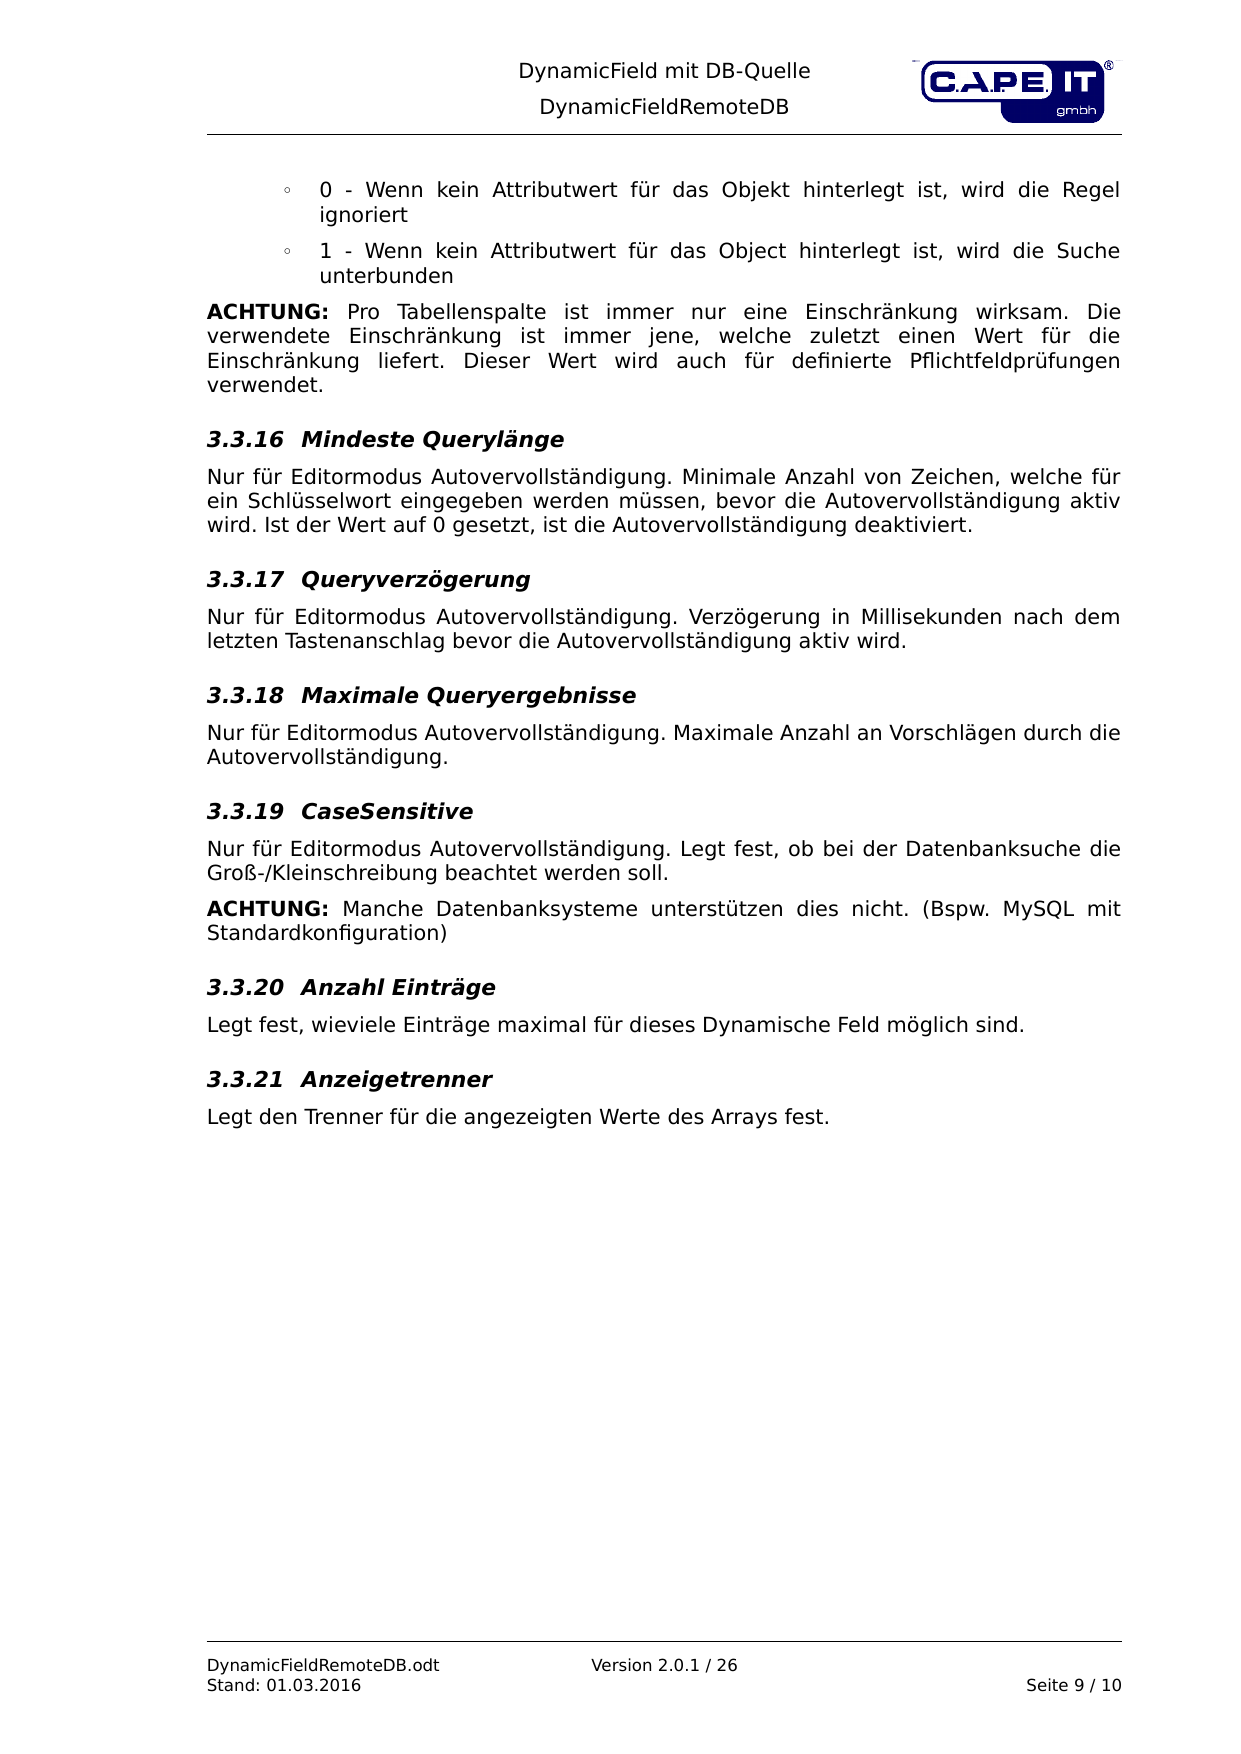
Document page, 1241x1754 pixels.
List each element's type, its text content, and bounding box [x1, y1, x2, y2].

text Legt den Trenner für die angezeigten Werte des Arrays fest. [207, 1105, 1122, 1129]
text Legt fest, wieviele Einträge maximal für dieses Dynamische Feld möglich sind. [207, 1013, 1122, 1037]
list 1 - Wenn kein Attributwert für das Object hinterlegt ist, wird die Suche unterbunden [282, 239, 1122, 288]
subtitle Queryverzögerung [207, 567, 1122, 592]
text Nur für Editormodus Autovervollständigung. Verzögerung in Millisekunden nach dem letzten Tastenanschlag bevor die Autovervollständigung aktiv wird. [207, 605, 1122, 653]
subtitle Maximale Queryergebnisse [207, 683, 1122, 708]
text Nur für Editormodus Autovervollständigung. Minimale Anzahl von Zeichen, welche für ein Schlüsselwort eingegeben werden müssen, bevor die Autovervollständigung aktiv wird. Ist der Wert auf 0 gesetzt, ist die Autovervollständigung deaktiviert. [207, 465, 1122, 537]
list 0 - Wenn kein Attributwert für das Objekt hinterlegt ist, wird die Regel ignoriert [282, 177, 1122, 227]
subtitle Anzahl Einträge [207, 975, 1122, 1001]
subtitle Anzeigetrenner [207, 1067, 1122, 1092]
subtitle CaseSensitive [207, 799, 1122, 824]
text Nur für Editormodus Autovervollständigung. Legt fest, ob bei der Datenbanksuche die Groß-/Kleinschreibung beachtet werden soll. [207, 837, 1122, 885]
picture [921, 60, 1114, 123]
text ACHTUNG: Pro Tabellenspalte ist immer nur eine Einschränkung wirksam. Die verwendete Einschränkung ist immer jene, welche zuletzt einen Wert für die Einschränkung liefert. Dieser Wert wird auch für definierte Pflichtfeldprüfungen verwendet. [207, 300, 1122, 397]
text ACHTUNG: Manche Datenbanksysteme unterstützen dies nicht. (Bspw. MySQL mit Standardkonfiguration) [207, 897, 1122, 946]
text Nur für Editormodus Autovervollständigung. Maximale Anzahl an Vorschlägen durch die Autovervollständigung. [207, 721, 1122, 769]
subtitle Mindeste Querylänge [207, 427, 1122, 452]
